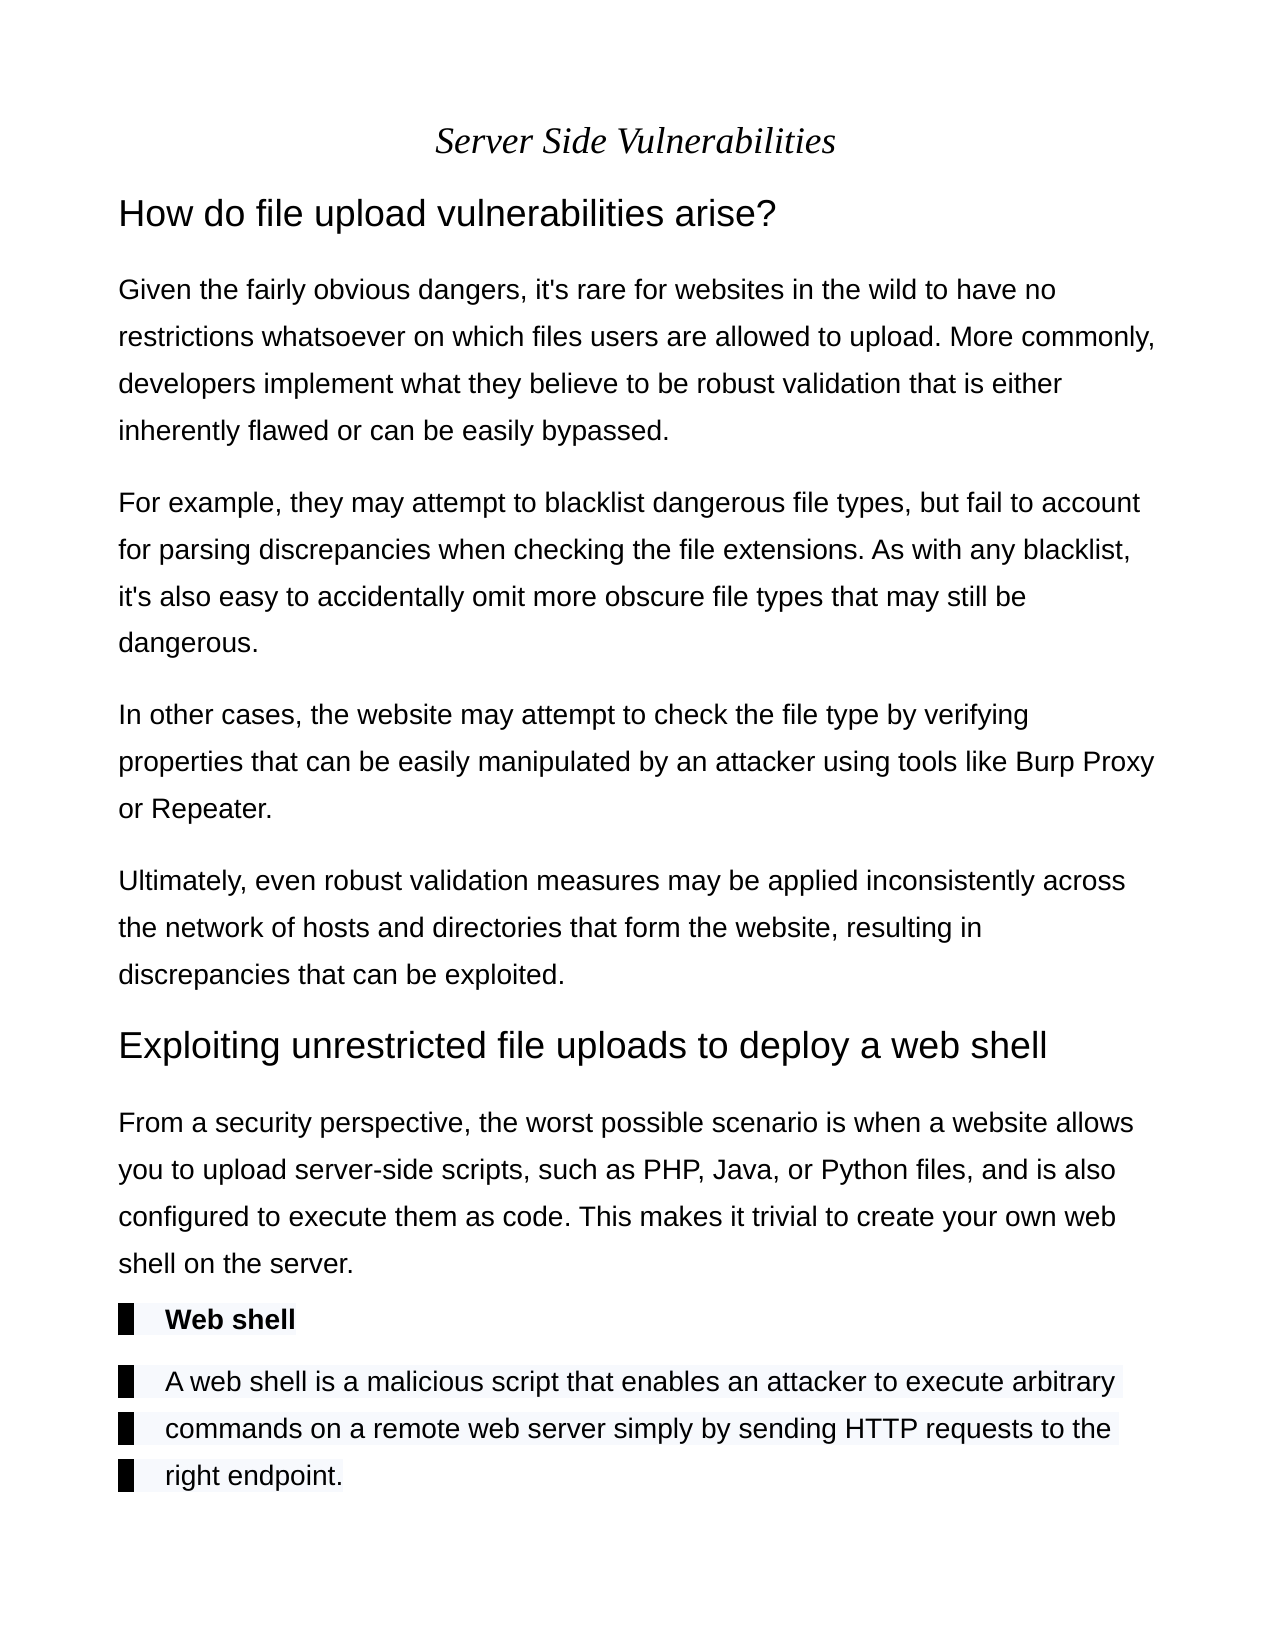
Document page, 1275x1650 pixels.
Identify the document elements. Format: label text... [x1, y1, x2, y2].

text Ultimately, even robust validation measures may be applied inconsistently across the network of hosts and directories that form the website, resulting in discrepancies that can be exploited. [118, 849, 1157, 990]
text Given the fairly obvious dangers, it's rare for websites in the wild to have no restrictions whatsoever on which files users are allowed to upload. More commonly, developers implement what they believe to be robust validation that is either inherently flawed or can be easily bypassed. [118, 259, 1157, 446]
text From a security perspective, the worst possible scenario is when a website allows you to upload server-side scripts, such as PHP, Java, or Python files, and is also configured to execute them as code. This makes it trivial to create your own web shell on the server. [118, 1092, 1157, 1279]
subtitle Exploiting unrestricted file uploads to deploy a web shell [118, 1023, 1157, 1067]
text In other cases, the website may attempt to check the file type by verifying properties that can be easily manipulated by an attacker using tools like Burp Proxy or Repeater. [118, 684, 1157, 824]
text A web shell is a malicious script that enables an attacker to execute arbitrary commands on a remote web server simply by sending HTTP requests to the right endpoint. [118, 1351, 1157, 1492]
subtitle Web shell [118, 1292, 1157, 1335]
subtitle How do file upload vulnerabilities arise? [118, 191, 1157, 234]
text For example, they may attempt to blacklist dangerous file types, but fail to account for parsing discrepancies when checking the file extensions. As with any blacklist, it's also easy to accidentally omit more obscure file types that may still be dangerous. [118, 471, 1157, 659]
